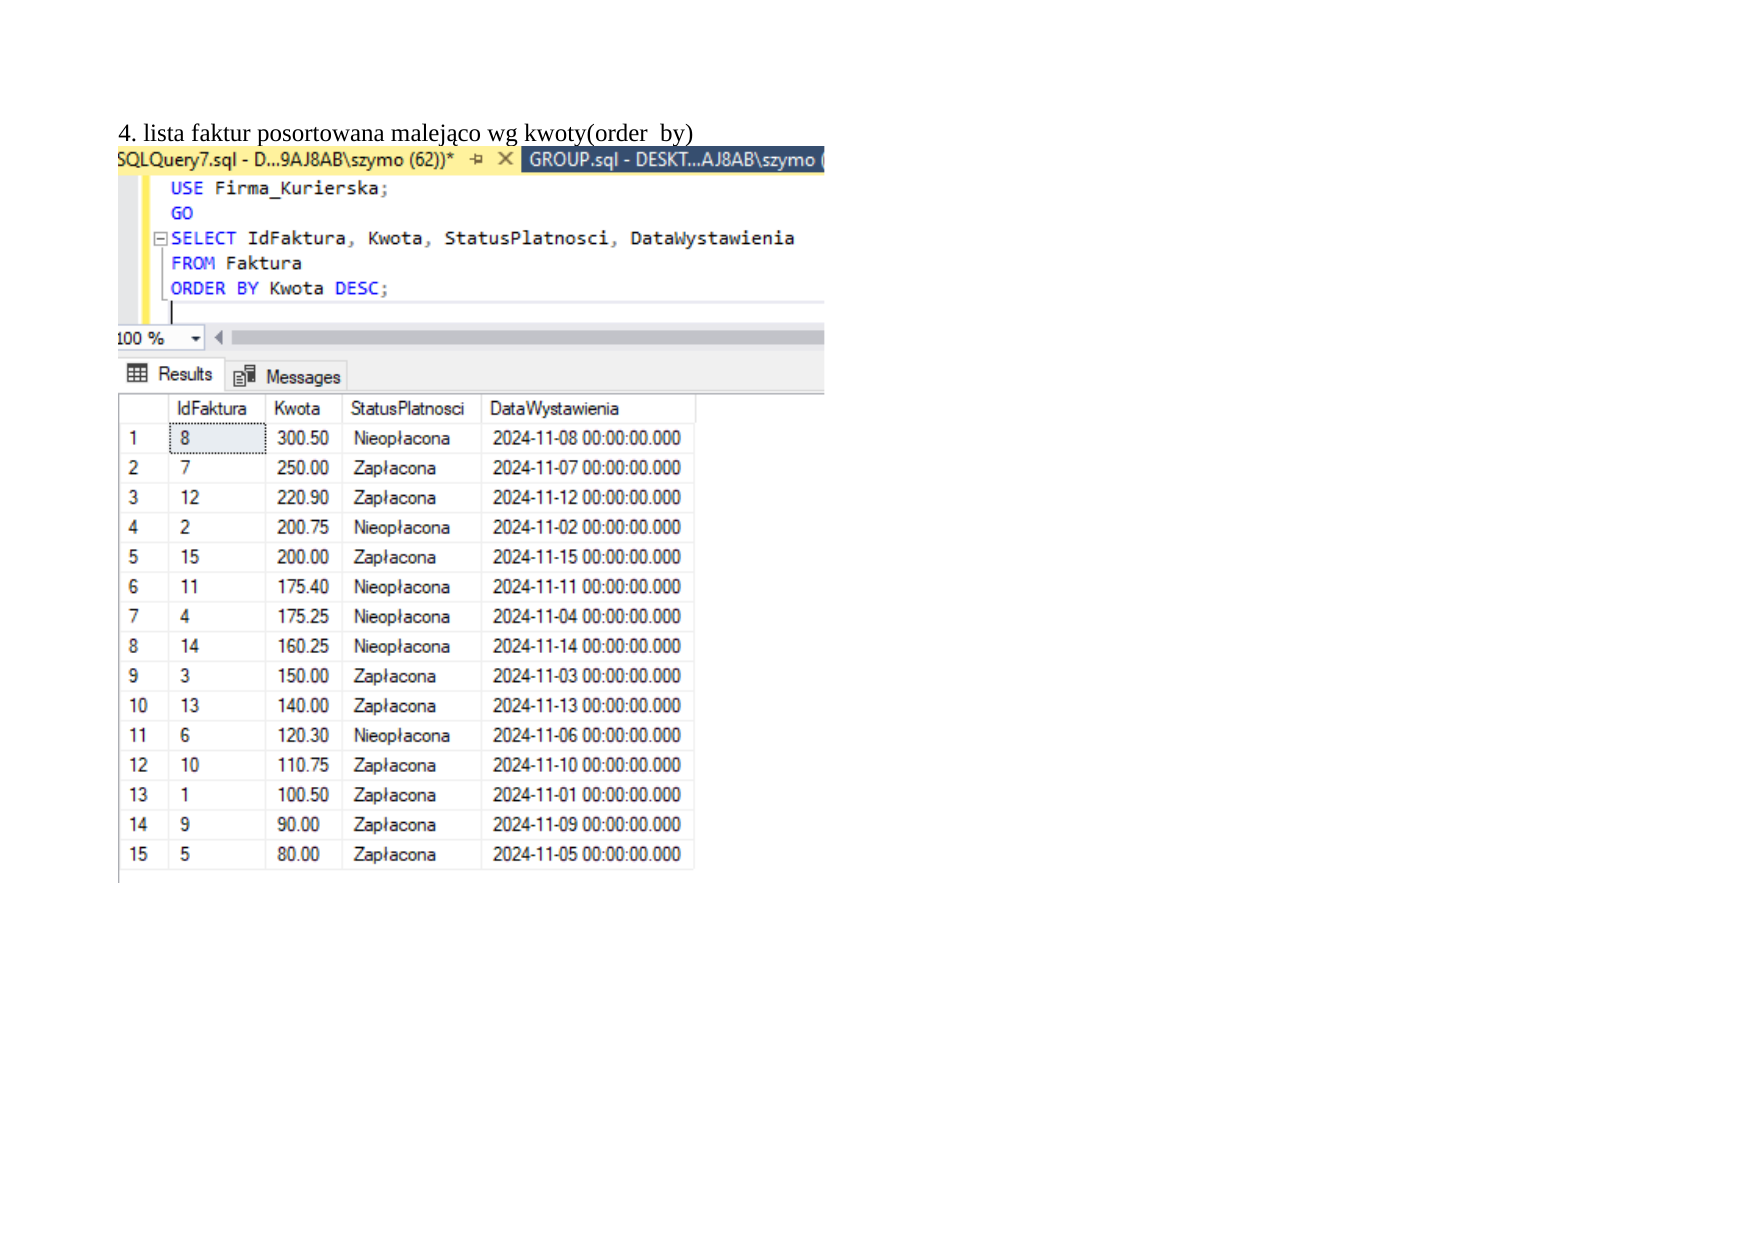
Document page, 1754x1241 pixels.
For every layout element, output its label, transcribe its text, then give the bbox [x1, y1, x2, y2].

picture [118, 146, 825, 883]
text 4. lista faktur posortowana malejąco wg kwoty(order by) [118, 118, 1636, 883]
